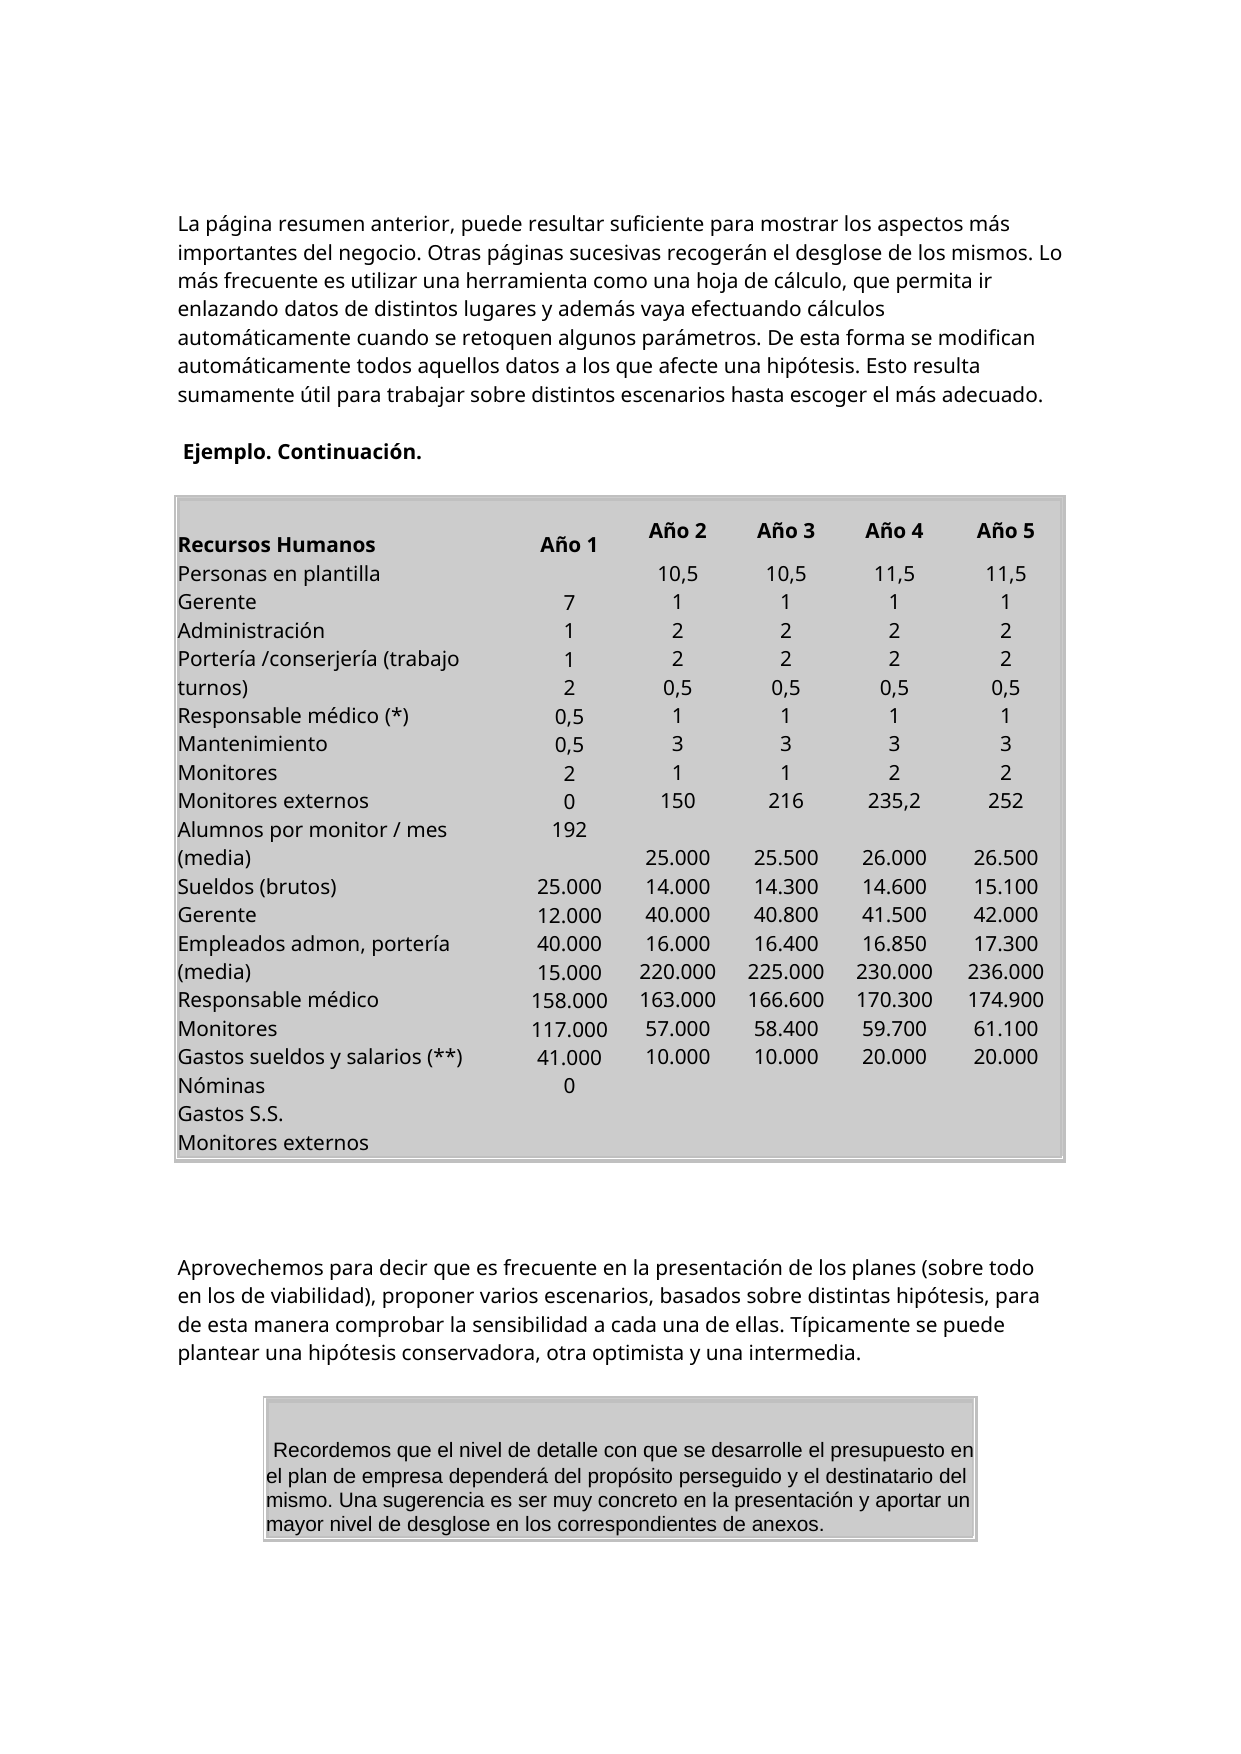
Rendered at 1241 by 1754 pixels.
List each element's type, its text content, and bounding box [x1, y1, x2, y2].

table_header Año 1 [515, 501, 623, 559]
table_cell 11,5 1 2 2 0,5 1 3 2 252 26.500 15.100 42.000 17.300 236.000 174.900 61.100 20.000 [949, 559, 1060, 1156]
text La página resumen anterior, puede resultar suficiente para mostrar los aspectos más importantes del negocio. Otras páginas sucesivas recogerán el desglose de los mismos. Lo más frecuente es utilizar una herramienta como una hoja de cálculo, que permita ir enlazando datos de distintos lugares y además vaya efectuando cálculos automáticamente cuando se retoquen algunos parámetros. De esta forma se modifican automáticamente todos aquellos datos a los que afecte una hipótesis. Esto resulta sumamente útil para trabajar sobre distintos escenarios hasta escoger el más adecuado. [177, 209, 1063, 408]
text Ejemplo. Continuación. [177, 437, 1181, 466]
table_header Recursos Humanos [180, 501, 515, 559]
table_cell 7 1 1 2 0,5 0,5 2 0 192 25.000 12.000 40.000 15.000 158.000 117.000 41.000 0 [515, 559, 623, 1156]
table_cell 10,5 1 2 2 0,5 1 3 1 216 25.500 14.300 40.800 16.400 225.000 166.600 58.400 10.000 [732, 559, 840, 1156]
table_header Año 2 [624, 501, 732, 559]
table_header Año 5 [949, 501, 1060, 559]
table_cell 10,5 1 2 2 0,5 1 3 1 150 25.000 14.000 40.000 16.000 220.000 163.000 57.000 10.000 [624, 559, 732, 1156]
table_cell Personas en plantilla Gerente Administración Portería /conserjería (trabajo turnos) Responsable médico (*) Mantenimiento Monitores Monitores externos Alumnos por monitor / mes (media) Sueldos (brutos) Gerente Empleados admon, portería (media) Responsable médico Monitores Gastos sueldos y salarios (**) Nóminas Gastos S.S. Monitores externos [180, 559, 515, 1156]
table_header Año 3 [732, 501, 840, 559]
table_header Año 4 [840, 501, 948, 559]
text Aprovechemos para decir que es frecuente en la presentación de los planes (sobre todo en los de viabilidad), proponer varios escenarios, basados sobre distintas hipótesis, para de esta manera comprobar la sensibilidad a cada una de ellas. Típicamente se puede plantear una hipótesis conservadora, otra optimista y una intermedia. [177, 1253, 1063, 1367]
table_header Recordemos que el nivel de detalle con que se desarrolle el presupuesto en el plan de empresa dependerá del propósito perseguido y el destinatario del mismo. Una sugerencia es ser muy concreto en la presentación y aportar un mayor nivel de desglose en los correspondientes de anexos. [269, 1403, 972, 1536]
table_cell 11,5 1 2 2 0,5 1 3 2 235,2 26.000 14.600 41.500 16.850 230.000 170.300 59.700 20.000 [840, 559, 948, 1156]
